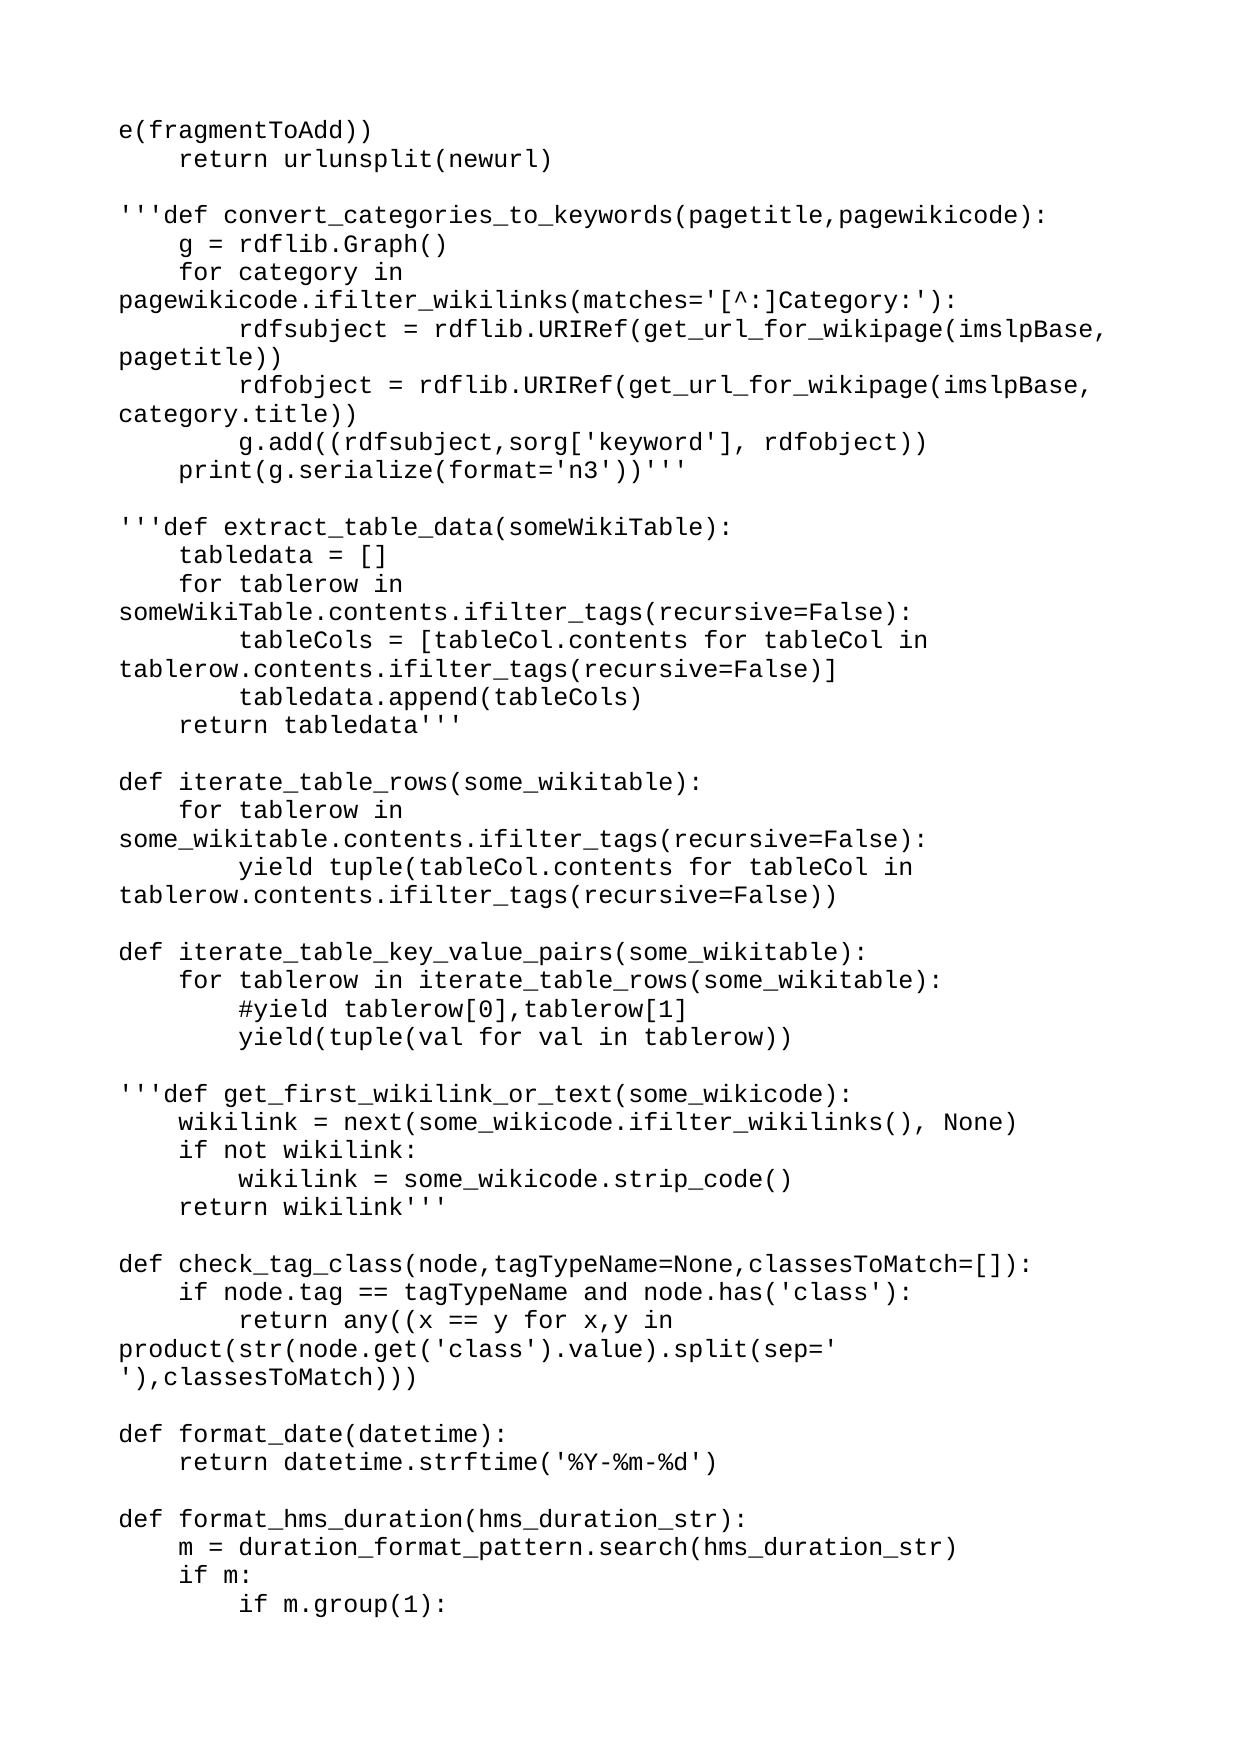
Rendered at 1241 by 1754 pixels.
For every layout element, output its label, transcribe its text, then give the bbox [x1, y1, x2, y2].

text tabledata.append(tableCols) [118, 685, 1122, 713]
text print(g.serialize(format='n3'))''' [118, 458, 1122, 486]
text tableCols = [tableCol.contents for tableCol in tablerow.contents.ifilter_tags(recursive=False)] [118, 628, 1122, 685]
text g.add((rdfsubject,sorg['keyword'], rdfobject)) [118, 430, 1122, 458]
text def iterate_table_rows(some_wikitable): [118, 770, 1122, 798]
text def check_tag_class(node,tagTypeName=None,classesToMatch=[]): [118, 1251, 1122, 1280]
text if node.tag == tagTypeName and node.has('class'): [118, 1280, 1122, 1308]
text wikilink = some_wikicode.strip_code() [118, 1166, 1122, 1195]
text return datetime.strftime('%Y-%m-%d') [118, 1450, 1122, 1478]
text def format_date(datetime): [118, 1421, 1122, 1450]
text if m.group(1): [118, 1591, 1122, 1620]
text def format_hms_duration(hms_duration_str): [118, 1506, 1122, 1535]
text rdfsubject = rdflib.URIRef(get_url_for_wikipage(imslpBase, pagetitle)) [118, 316, 1122, 373]
text for category in pagewikicode.ifilter_wikilinks(matches='[^:]Category:'): [118, 260, 1122, 316]
text e(fragmentToAdd)) [118, 118, 1122, 146]
text wikilink = next(some_wikicode.ifilter_wikilinks(), None) [118, 1110, 1122, 1138]
text rdfobject = rdflib.URIRef(get_url_for_wikipage(imslpBase, category.title)) [118, 373, 1122, 430]
text return any((x == y for x,y in product(str(node.get('class').value).split(sep=' '),classesToMatch))) [118, 1308, 1122, 1393]
text for tablerow in iterate_table_rows(some_wikitable): [118, 968, 1122, 996]
text '''def convert_categories_to_keywords(pagetitle,pagewikicode): [118, 203, 1122, 231]
text '''def get_first_wikilink_or_text(some_wikicode): [118, 1081, 1122, 1110]
text yield tuple(tableCol.contents for tableCol in tablerow.contents.ifilter_tags(recursive=False)) [118, 855, 1122, 911]
text return tabledata''' [118, 713, 1122, 741]
text return wikilink''' [118, 1195, 1122, 1223]
text #yield tablerow[0],tablerow[1] [118, 996, 1122, 1025]
text '''def extract_table_data(someWikiTable): [118, 515, 1122, 543]
text return urlunsplit(newurl) [118, 146, 1122, 175]
text g = rdflib.Graph() [118, 231, 1122, 260]
text def iterate_table_key_value_pairs(some_wikitable): [118, 940, 1122, 968]
text if m: [118, 1563, 1122, 1591]
text for tablerow in someWikiTable.contents.ifilter_tags(recursive=False): [118, 571, 1122, 628]
text tabledata = [] [118, 543, 1122, 571]
text yield(tuple(val for val in tablerow)) [118, 1025, 1122, 1053]
text for tablerow in some_wikitable.contents.ifilter_tags(recursive=False): [118, 798, 1122, 855]
text if not wikilink: [118, 1138, 1122, 1166]
text m = duration_format_pattern.search(hms_duration_str) [118, 1535, 1122, 1563]
